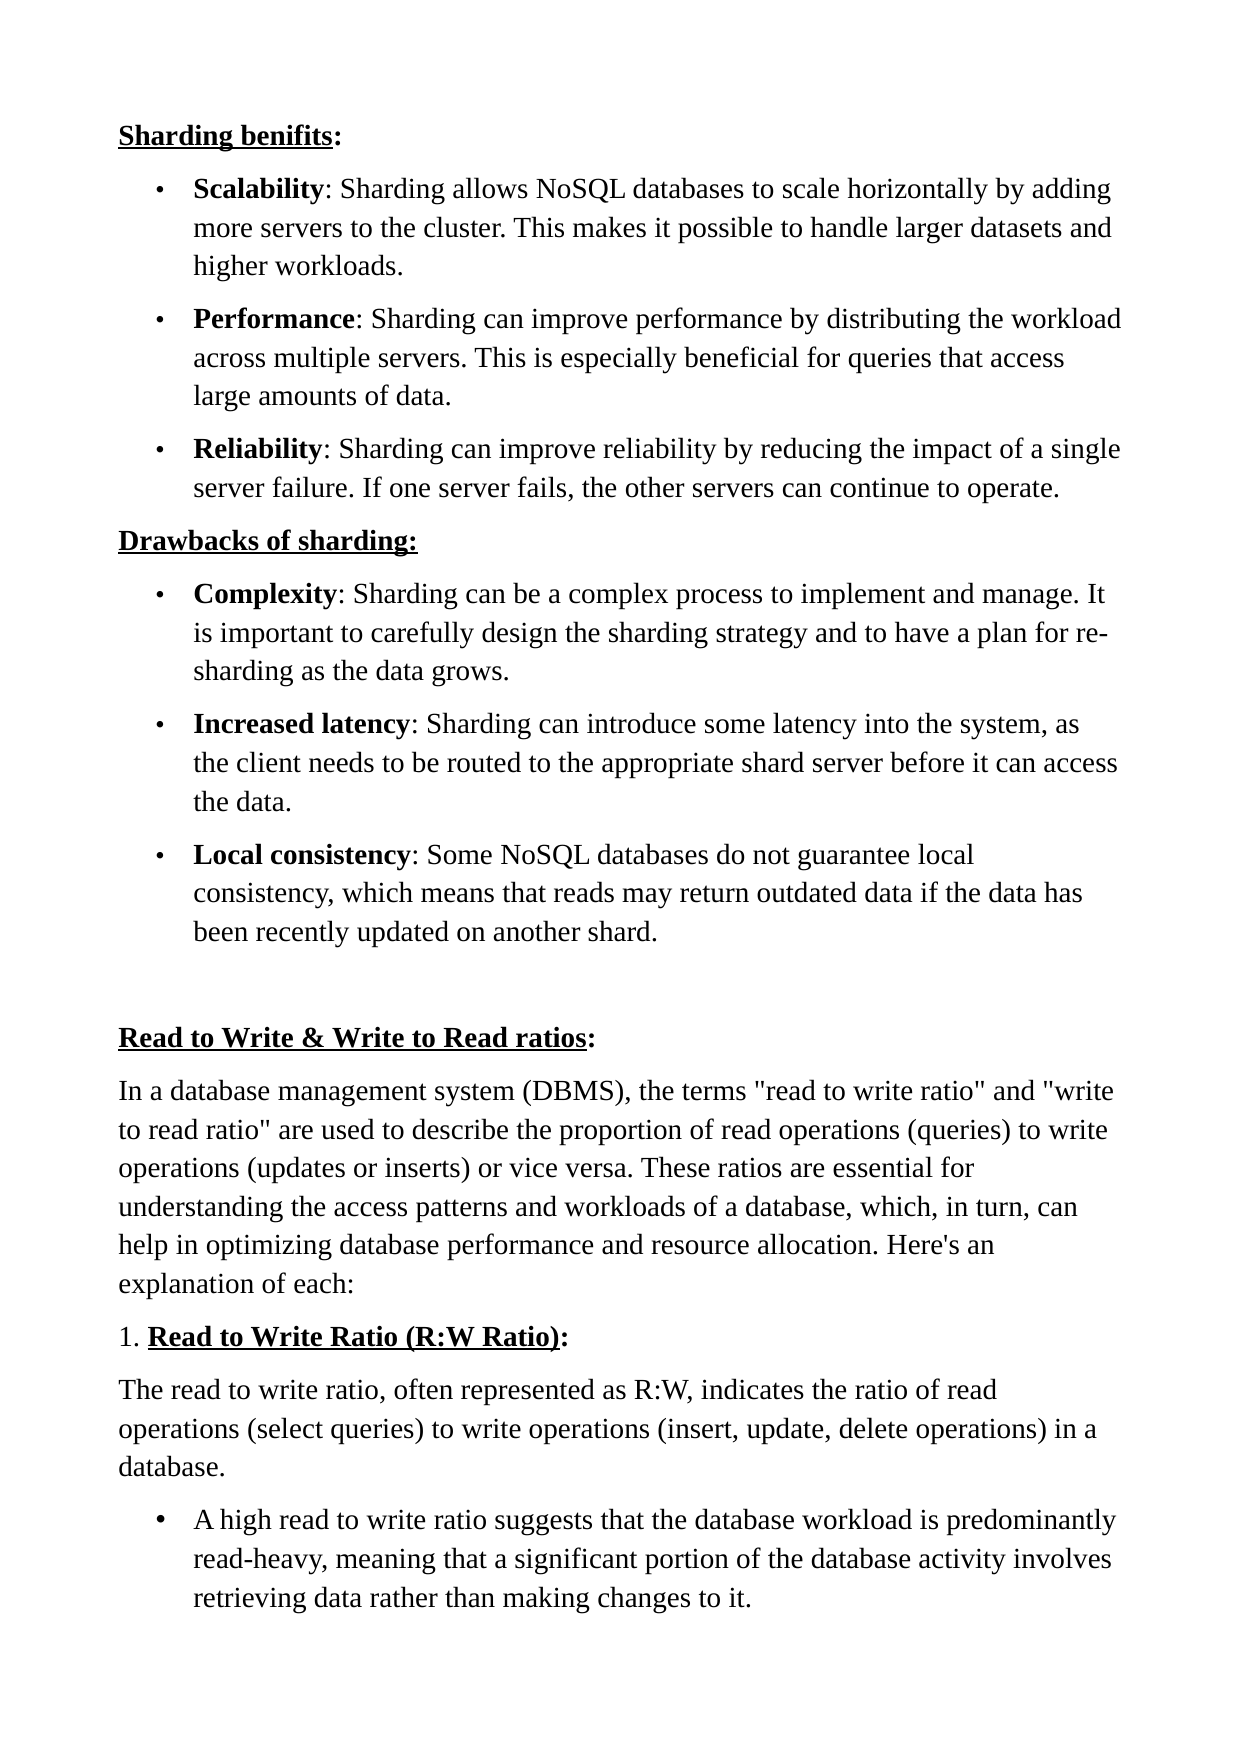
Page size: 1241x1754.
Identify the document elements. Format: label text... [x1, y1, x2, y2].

text Sharding benifits: [118, 118, 1122, 152]
list Complexity: Sharding can be a complex process to implement and manage. It is important to carefully design the sharding strategy and to have a plan for re-sharding as the data grows. [156, 576, 1122, 687]
list Reliability: Sharding can improve reliability by reducing the impact of a single server failure. If one server fails, the other servers can continue to operate. [156, 432, 1122, 504]
text Read to Write & Write to Read ratios: [118, 1020, 1122, 1054]
list Increased latency: Sharding can introduce some latency into the system, as the client needs to be routed to the appropriate shard server before it can access the data. [156, 707, 1122, 817]
text Drawbacks of sharding: [118, 523, 1122, 557]
list Scalability: Sharding allows NoSQL databases to scale horizontally by adding more servers to the cluster. This makes it possible to handle larger datasets and higher workloads. [156, 171, 1122, 282]
text 1. Read to Write Ratio (R:W Ratio): [118, 1319, 1122, 1353]
text In a database management system (DBMS), the terms "read to write ratio" and "write to read ratio" are used to describe the proportion of read operations (queries) to write operations (updates or inserts) or vice versa. These ratios are essential for understanding the access patterns and workloads of a database, which, in turn, can help in optimizing database performance and resource allocation. Here's an explanation of each: [118, 1073, 1122, 1299]
list Local consistency: Some NoSQL databases do not guarantee local consistency, which means that reads may return outdated data if the data has been recently updated on another shard. [156, 837, 1122, 947]
list A high read to write ratio suggests that the database workload is predominantly read-heavy, meaning that a significant portion of the database activity involves retrieving data rather than making changes to it. [156, 1502, 1122, 1613]
text The read to write ratio, often represented as R:W, indicates the ratio of read operations (select queries) to write operations (insert, update, delete operations) in a database. [118, 1372, 1122, 1483]
list Performance: Sharding can improve performance by distributing the workload across multiple servers. This is especially beneficial for queries that access large amounts of data. [156, 301, 1122, 412]
